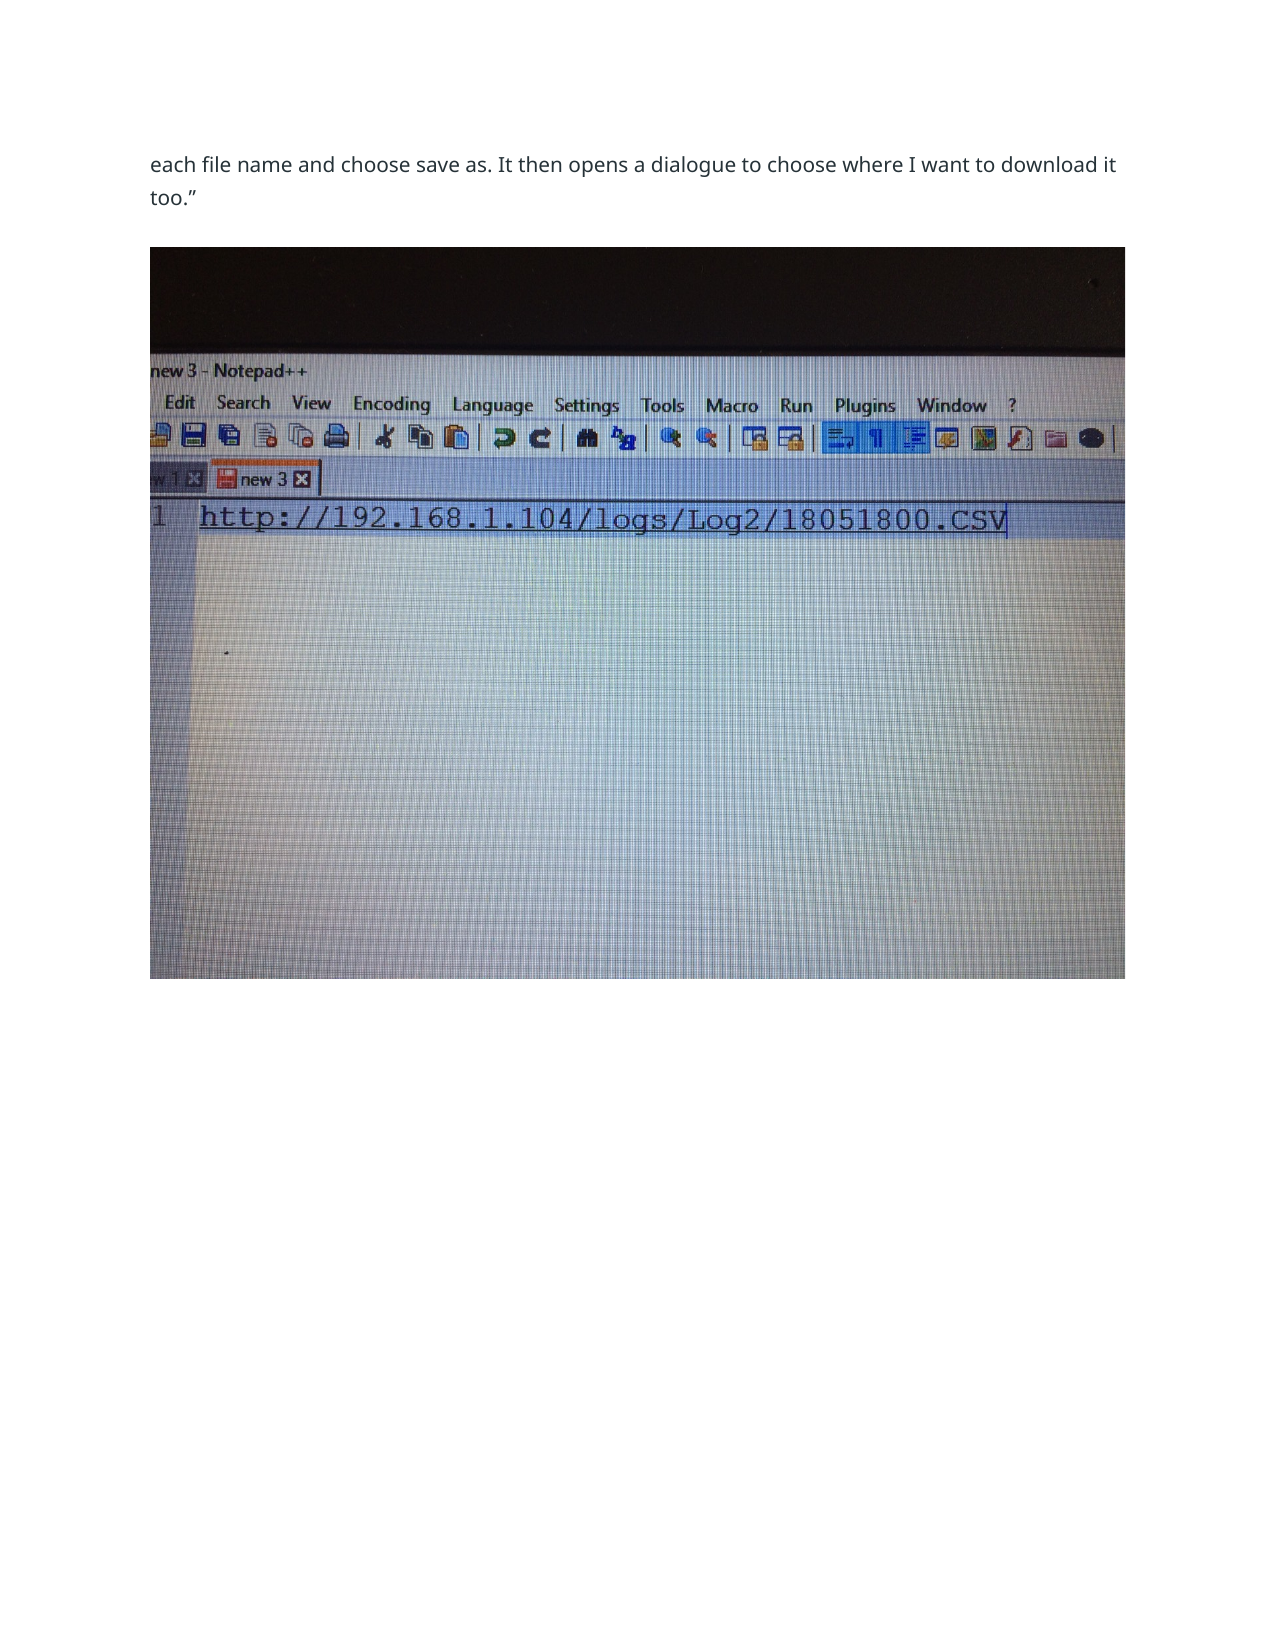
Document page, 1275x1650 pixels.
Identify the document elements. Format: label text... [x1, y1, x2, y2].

text each file name and choose save as. It then opens a dialogue to choose where I want to download it too.” [150, 150, 1125, 211]
picture [150, 247, 1125, 979]
